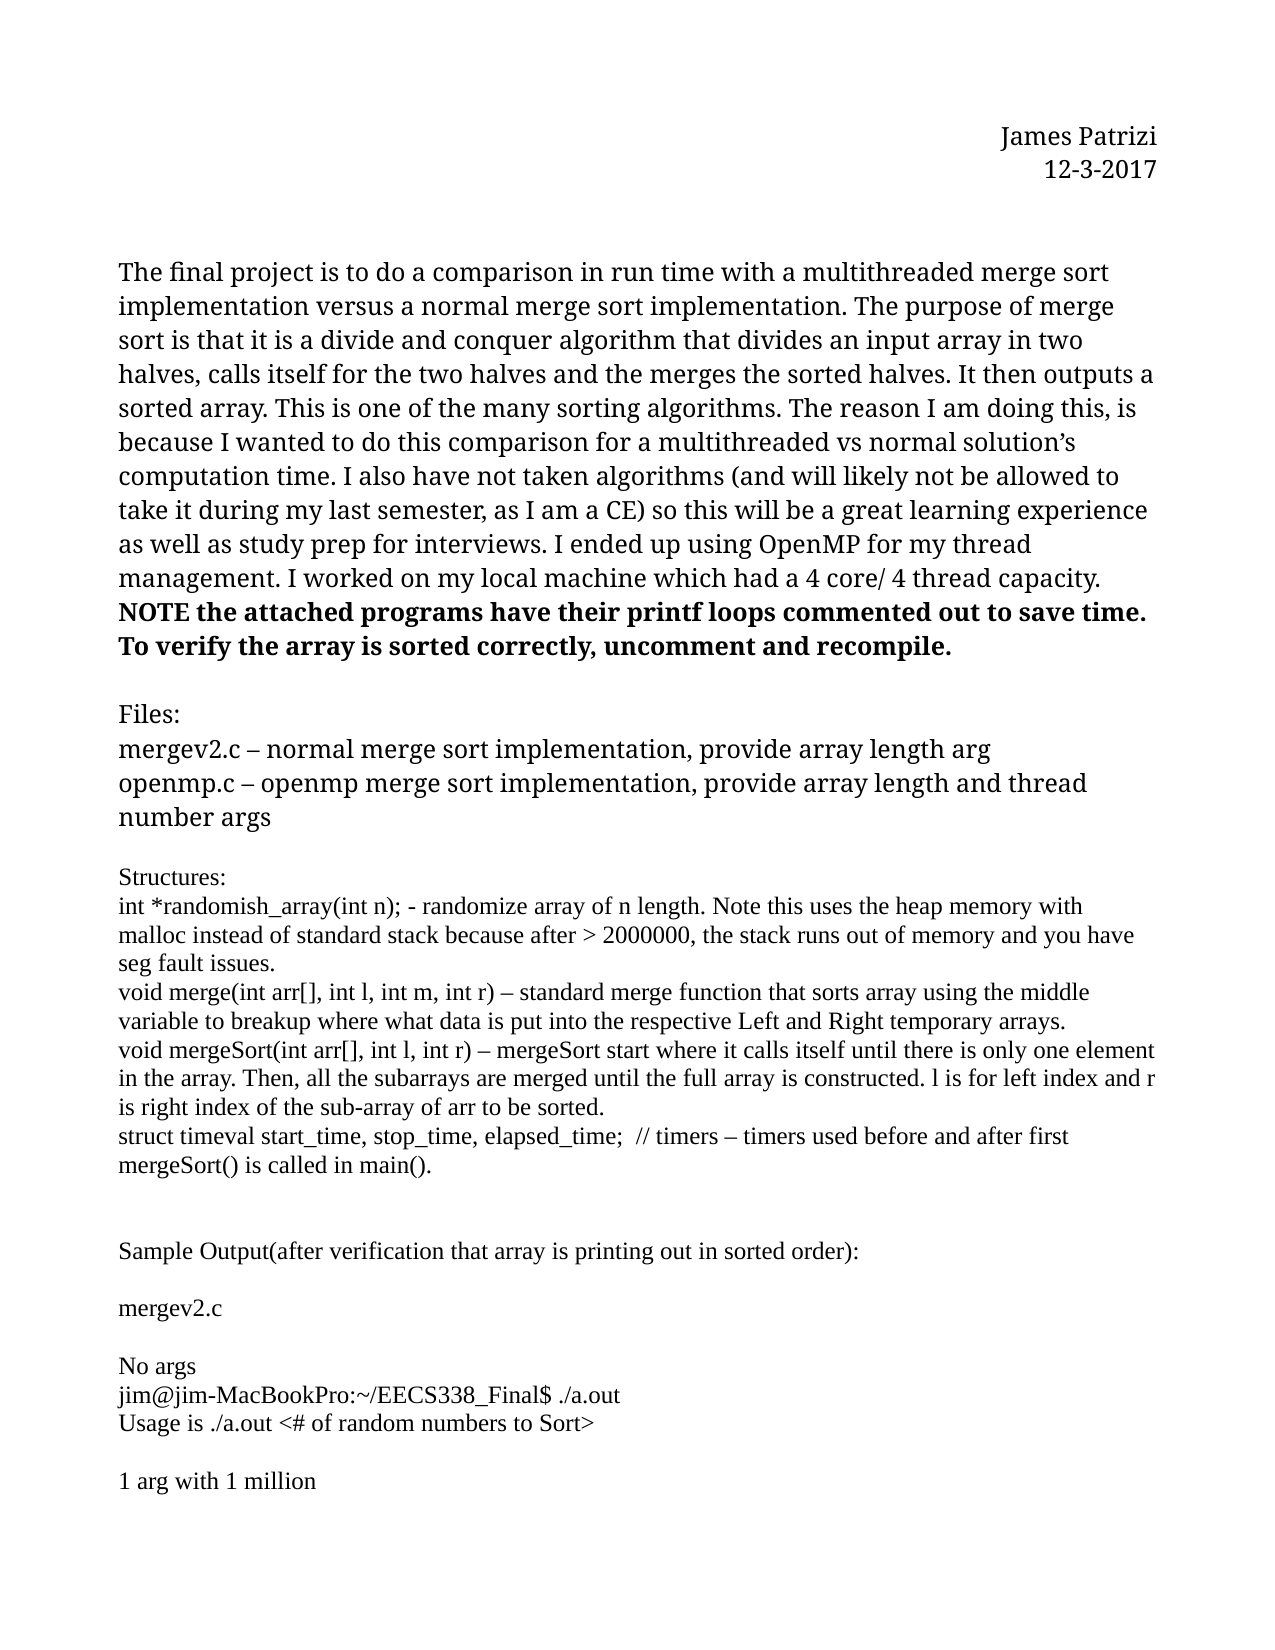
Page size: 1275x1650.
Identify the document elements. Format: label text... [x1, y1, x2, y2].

text Files: [118, 697, 1157, 731]
list jim@jim-MacBookPro:~/EECS338_Final$ ./a.out [118, 1380, 1157, 1408]
list struct timeval start_time, stop_time, elapsed_time; // timers – timers used before and after first mergeSort() is called in main(). [118, 1121, 1157, 1178]
list void mergeSort(int arr[], int l, int r) – mergeSort start where it calls itself until there is only one element in the array. Then, all the subarrays are merged until the full array is constructed. l is for left index and r is right index of the sub-array of arr to be sorted. [118, 1035, 1157, 1121]
list Usage is ./a.out <# of random numbers to Sort> [118, 1408, 1157, 1437]
text Structures: [118, 862, 1157, 891]
text 12-3-2017 [118, 152, 1157, 186]
text The final project is to do a comparison in run time with a multithreaded merge sort implementation versus a normal merge sort implementation. The purpose of merge sort is that it is a divide and conquer algorithm that divides an input array in two halves, calls itself for the two halves and the merges the sorted halves. It then outputs a sorted array. This is one of the many sorting algorithms. The reason I am doing this, is because I wanted to do this comparison for a multithreaded vs normal solution’s computation time. I also have not taken algorithms (and will likely not be allowed to take it during my last semester, as I am a CE) so this will be a great learning experience as well as study prep for interviews. I ended up using OpenMP for my thread management. I worked on my local machine which had a 4 core/ 4 thread capacity. NOTE the attached programs have their printf loops commented out to save time. To verify the array is sorted correctly, uncomment and recompile. [118, 254, 1157, 663]
list No args [118, 1351, 1157, 1380]
list Sample Output(after verification that array is printing out in sorted order): [118, 1236, 1157, 1265]
list int *randomish_array(int n); - randomize array of n length. Note this uses the heap memory with malloc instead of standard stack because after > 2000000, the stack runs out of memory and you have seg fault issues. [118, 891, 1157, 977]
text openmp.c – openmp merge sort implementation, provide array length and thread number args [118, 765, 1157, 833]
text mergev2.c – normal merge sort implementation, provide array length arg [118, 731, 1157, 765]
list mergev2.c [118, 1293, 1157, 1322]
list 1 arg with 1 million [118, 1466, 1157, 1495]
list void merge(int arr[], int l, int m, int r) – standard merge function that sorts array using the middle variable to breakup where what data is put into the respective Left and Right temporary arrays. [118, 977, 1157, 1035]
text James Patrizi [118, 118, 1157, 152]
